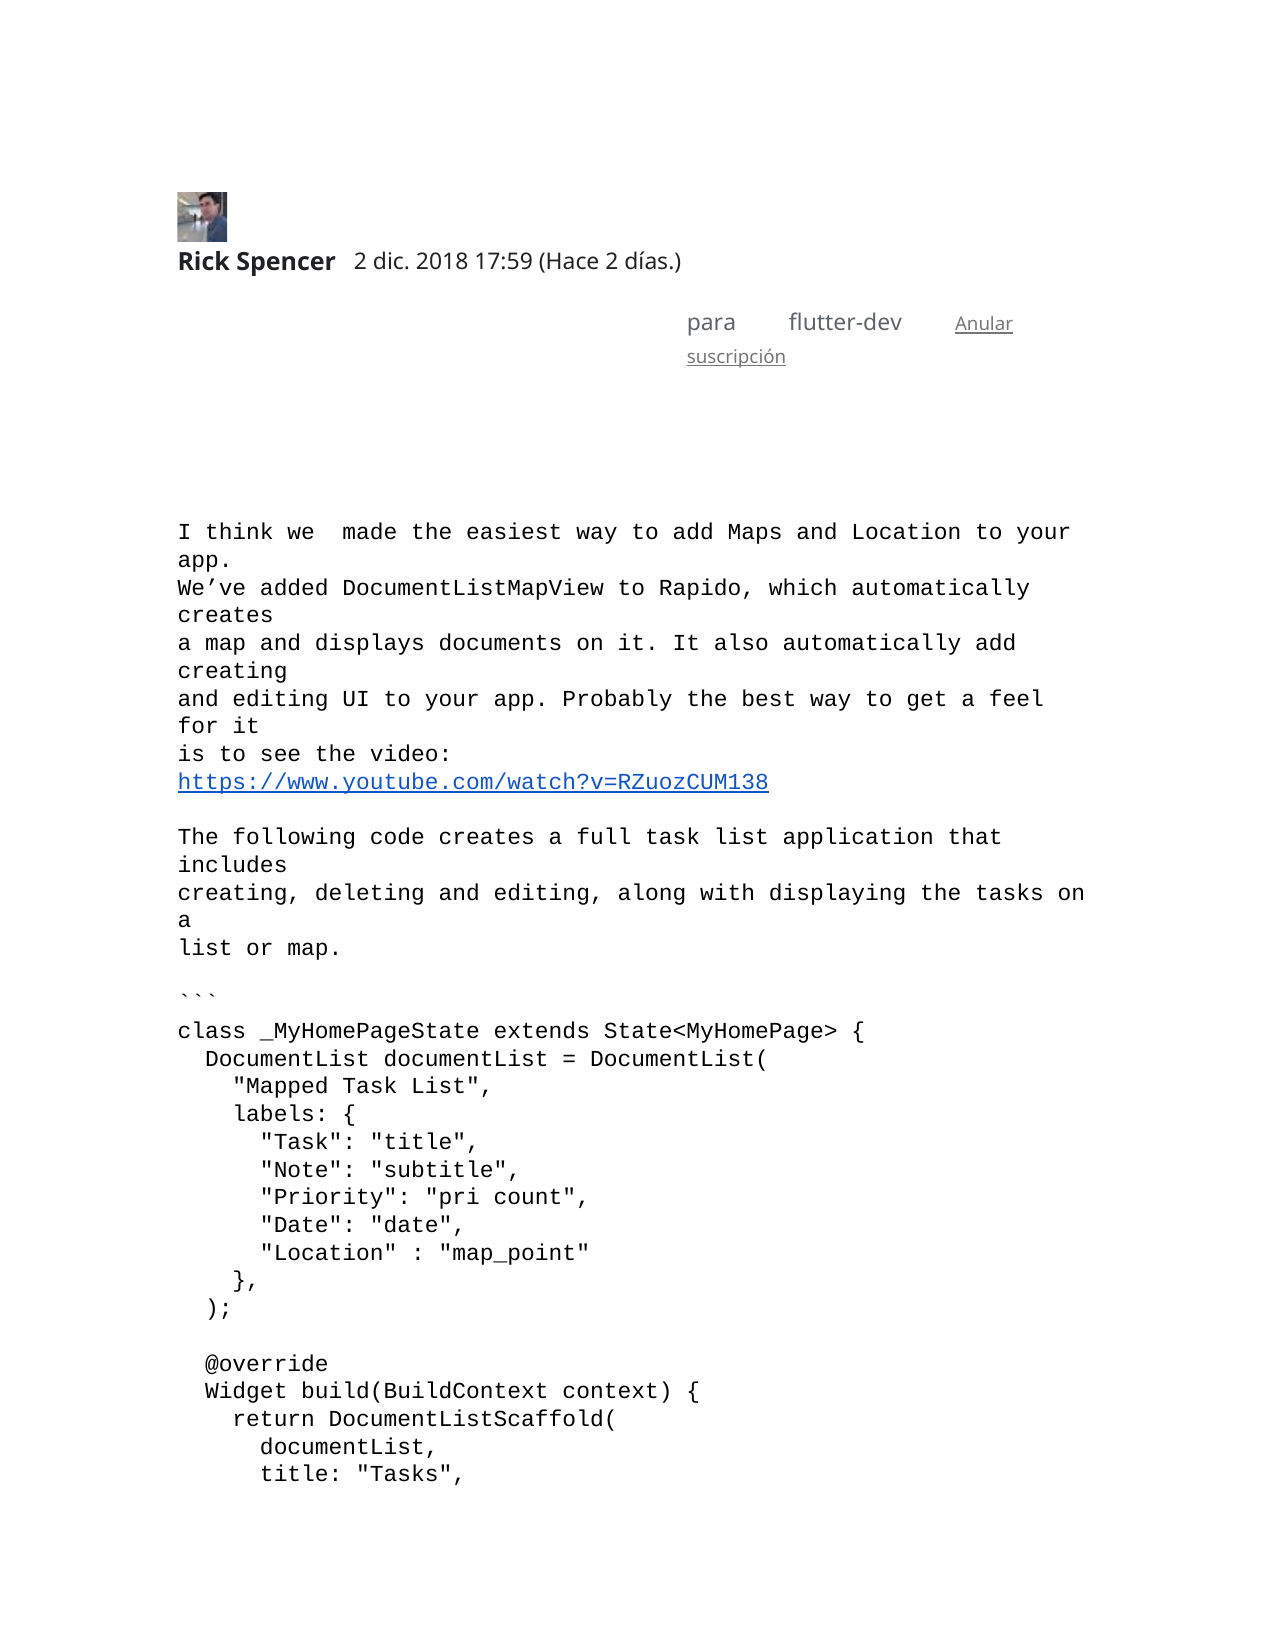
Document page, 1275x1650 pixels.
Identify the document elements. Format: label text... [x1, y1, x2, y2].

table_cell [177, 278, 687, 400]
table_header Rick Spencer [177, 244, 347, 278]
table_header [347, 244, 351, 278]
table_header 2 dic. 2018 17:59 (Hace 2 días.) [351, 244, 681, 278]
picture [692, 368, 725, 400]
text I think we made the easiest way to add Maps and Location to your app. We’ve added DocumentListMapView to Rapido, which automatically creates a map and displays documents on it. It also automatically add creating and editing UI to your app. Probably the best way to get a feel for it is to see the video: https://www.youtube.com/watch?v=RZuozCUM138 The following code creates a full task list application that includes creating, deleting and editing, along with displaying the tasks on a list or map. ``` class _MyHomePageState extends State<MyHomePage> { DocumentList documentList = DocumentList( "Mapped Task List", labels: { "Task": "title", "Note": "subtitle", "Priority": "pri count", "Date": "date", "Location" : "map_point" }, ); @override Widget build(BuildContext context) { return DocumentListScaffold( documentList, title: "Tasks", [177, 521, 1098, 1489]
table_header [687, 244, 853, 306]
table_header [870, 244, 1021, 400]
table_header [681, 244, 687, 278]
table_header para flutter-dev Anular suscripción [687, 306, 1013, 400]
picture [838, 243, 886, 307]
picture [177, 192, 228, 242]
